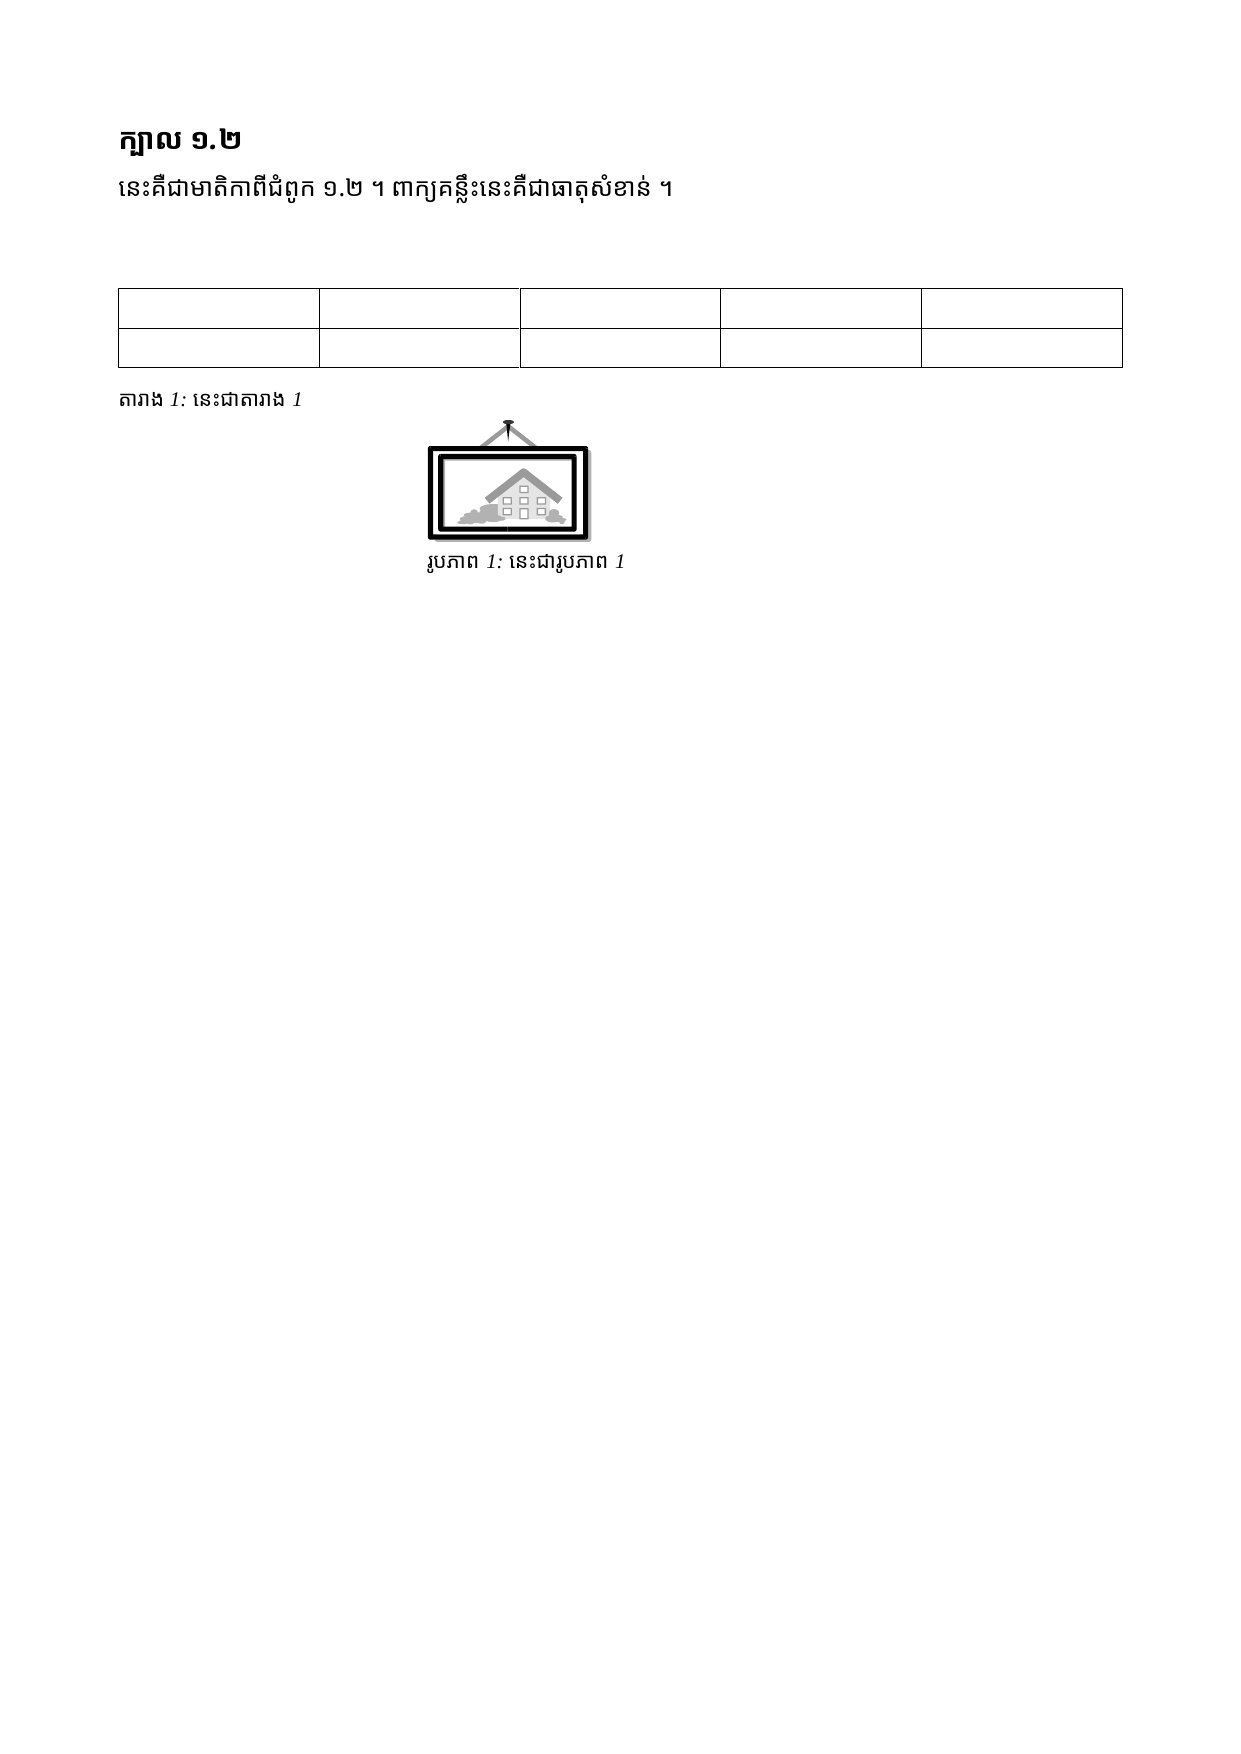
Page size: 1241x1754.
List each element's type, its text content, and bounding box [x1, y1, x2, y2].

table_header [721, 289, 921, 328]
table_header [922, 289, 1122, 328]
table_header [521, 289, 720, 328]
table_header [320, 289, 519, 328]
subtitle ក្បាល ១.២ [118, 118, 1122, 158]
table_cell [521, 329, 720, 367]
table_cell [320, 329, 519, 367]
text រូបភាព 0: នេះ​ជា​រូបភាព 1 [427, 420, 506, 447]
table_header [119, 289, 319, 328]
text តារាង 0: នេះ​ជា​តារាង 1 [118, 380, 1122, 414]
table_cell [721, 329, 921, 367]
text នេះ​គឺ​ជា​មាតិកា​ពី​ជំពូក ១.២ ។ ពាក្យ​គន្លឹះ​នេះ​គឺ​ជា​ធាតុ​សំខាន់ ។ [118, 170, 1122, 232]
table_cell [922, 329, 1122, 367]
text រូបភាព 0: នេះ​ជា​រូបភាព 1 [489, 432, 528, 446]
text រូបភាព 0: នេះ​ជា​រូបភាព 1 [427, 420, 720, 576]
table_cell [119, 329, 319, 367]
